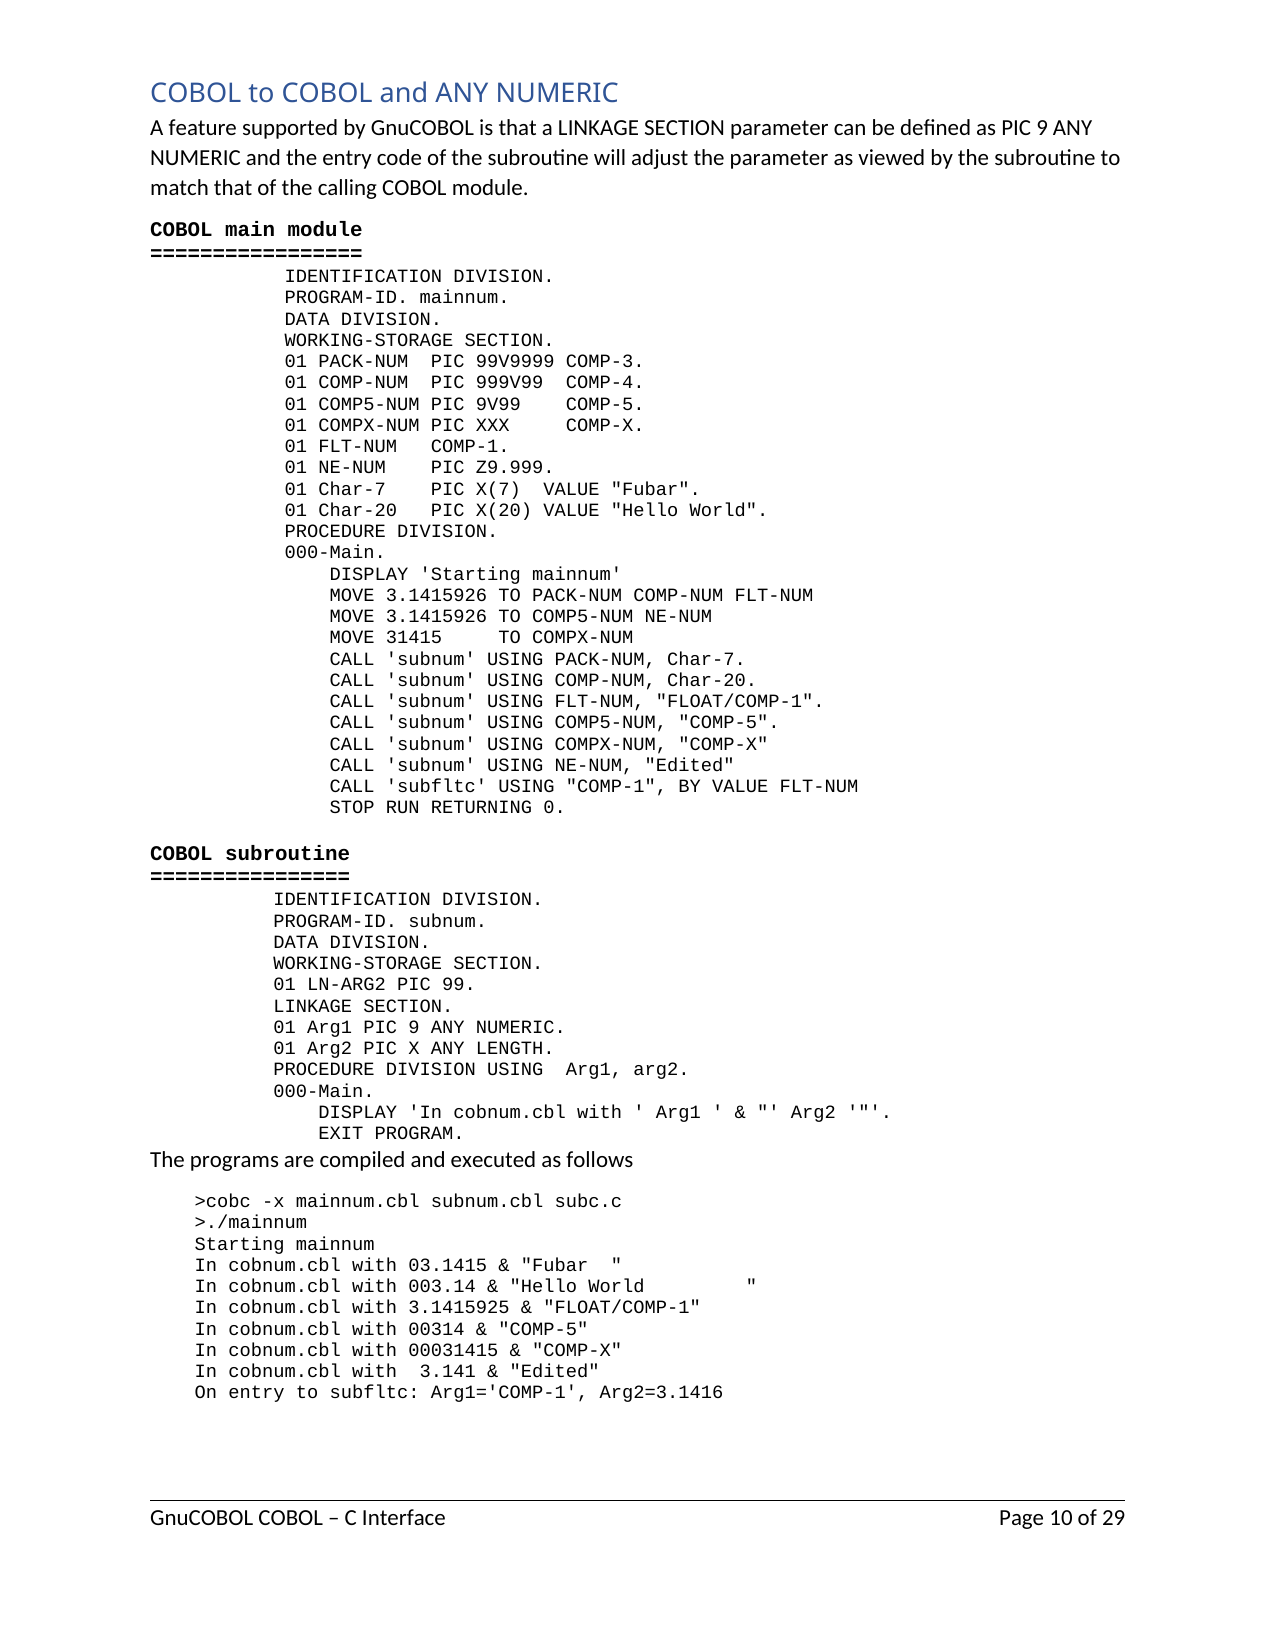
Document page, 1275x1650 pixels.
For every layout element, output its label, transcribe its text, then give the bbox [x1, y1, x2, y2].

text In cobnum.cbl with 003.14 & "Hello World " [194, 1277, 1125, 1298]
text LINKAGE SECTION. [194, 996, 1125, 1018]
text DATA DIVISION. [194, 933, 1125, 954]
text DATA DIVISION. [194, 309, 1125, 331]
text CALL 'subnum' USING COMPX-NUM, "COMP-X" [194, 734, 1125, 756]
text COBOL subroutine [150, 843, 1125, 867]
text EXIT PROGRAM. [194, 1124, 1125, 1145]
text PROCEDURE DIVISION USING Arg1, arg2. [194, 1060, 1125, 1081]
text COBOL main module [150, 219, 1125, 243]
text The programs are compiled and executed as follows [150, 1145, 1125, 1173]
text On entry to subfltc: Arg1='COMP-1', Arg2=3.1416 [194, 1383, 1125, 1404]
subtitle COBOL to COBOL and ANY NUMERIC [150, 74, 1125, 111]
text PROGRAM-ID. mainnum. [194, 288, 1125, 309]
text PROGRAM-ID. subnum. [194, 911, 1125, 933]
text In cobnum.cbl with 00314 & "COMP-5" [194, 1319, 1125, 1341]
text 01 FLT-NUM COMP-1. [194, 437, 1125, 458]
text In cobnum.cbl with 3.1415925 & "FLOAT/COMP-1" [194, 1298, 1125, 1319]
text DISPLAY 'Starting mainnum' [194, 564, 1125, 586]
text MOVE 3.1415926 TO PACK-NUM COMP-NUM FLT-NUM [194, 586, 1125, 607]
text DISPLAY 'In cobnum.cbl with ' Arg1 ' & "' Arg2 '"'. [194, 1103, 1125, 1124]
text A feature supported by GnuCOBOL is that a LINKAGE SECTION parameter can be defined as PIC 9 ANY NUMERIC and the entry code of the subroutine will adjust the parameter as viewed by the subroutine to match that of the calling COBOL module. [150, 113, 1125, 201]
text 01 PACK-NUM PIC 99V9999 COMP-3. [194, 352, 1125, 373]
text 01 Char-20 PIC X(20) VALUE "Hello World". [194, 501, 1125, 522]
text CALL 'subnum' USING PACK-NUM, Char-7. [194, 649, 1125, 671]
text CALL 'subnum' USING FLT-NUM, "FLOAT/COMP-1". [194, 692, 1125, 713]
text IDENTIFICATION DIVISION. [194, 267, 1125, 288]
text CALL 'subnum' USING COMP-NUM, Char-20. [194, 671, 1125, 692]
text CALL 'subfltc' USING "COMP-1", BY VALUE FLT-NUM [194, 777, 1125, 798]
text 01 Arg1 PIC 9 ANY NUMERIC. [194, 1018, 1125, 1039]
text ================= [150, 243, 1125, 267]
text In cobnum.cbl with 00031415 & "COMP-X" [194, 1341, 1125, 1362]
text >cobc -x mainnum.cbl subnum.cbl subc.c [194, 1192, 1125, 1213]
text 01 COMP-NUM PIC 999V99 COMP-4. [194, 373, 1125, 394]
text MOVE 3.1415926 TO COMP5-NUM NE-NUM [194, 607, 1125, 628]
text 01 COMP5-NUM PIC 9V99 COMP-5. [194, 394, 1125, 416]
text 01 COMPX-NUM PIC XXX COMP-X. [194, 416, 1125, 437]
text WORKING-STORAGE SECTION. [194, 331, 1125, 352]
text CALL 'subnum' USING NE-NUM, "Edited" [194, 756, 1125, 777]
text In cobnum.cbl with 3.141 & "Edited" [194, 1362, 1125, 1383]
text 000-Main. [194, 543, 1125, 564]
text Starting mainnum [194, 1234, 1125, 1256]
text STOP RUN RETURNING 0. [194, 798, 1125, 819]
text IDENTIFICATION DIVISION. [194, 890, 1125, 911]
text ================ [150, 867, 1125, 890]
text PROCEDURE DIVISION. [194, 522, 1125, 543]
text 000-Main. [194, 1081, 1125, 1103]
text >./mainnum [194, 1213, 1125, 1234]
text 01 Char-7 PIC X(7) VALUE "Fubar". [194, 479, 1125, 501]
text In cobnum.cbl with 03.1415 & "Fubar " [194, 1256, 1125, 1277]
text 01 Arg2 PIC X ANY LENGTH. [194, 1039, 1125, 1060]
text 01 LN-ARG2 PIC 99. [194, 975, 1125, 996]
text WORKING-STORAGE SECTION. [194, 954, 1125, 975]
text MOVE 31415 TO COMPX-NUM [194, 628, 1125, 649]
text 01 NE-NUM PIC Z9.999. [194, 458, 1125, 479]
text CALL 'subnum' USING COMP5-NUM, "COMP-5". [194, 713, 1125, 734]
